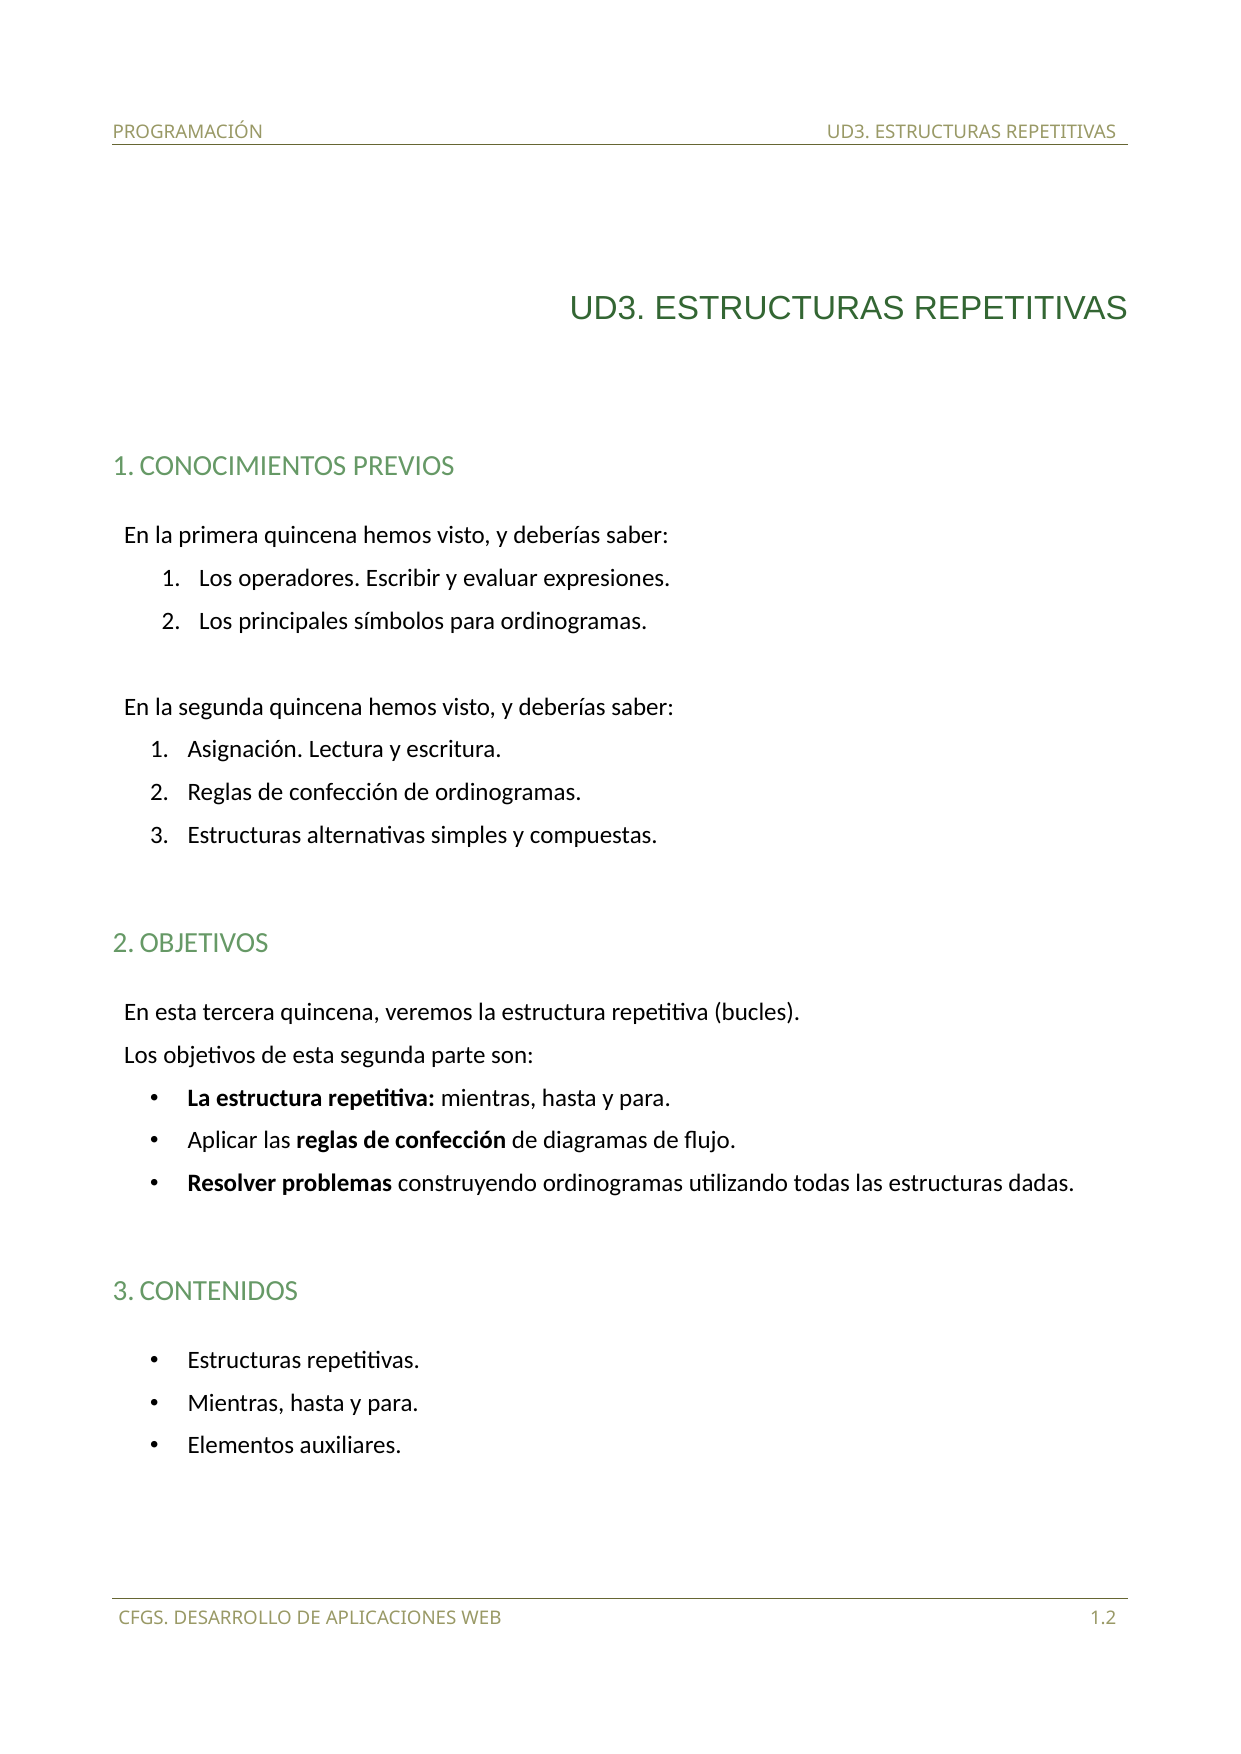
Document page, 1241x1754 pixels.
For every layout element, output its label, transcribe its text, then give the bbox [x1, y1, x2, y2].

text En esta tercera quincena, veremos la estructura repetitiva (bucles). [112, 996, 1128, 1026]
subtitle Objetivos [112, 924, 1128, 960]
subtitle Contenidos [112, 1272, 1128, 1308]
list Estructuras alternativas simples y compuestas. [150, 819, 1128, 850]
text UD3. Estructuras repetitivas [112, 288, 1128, 327]
list Aplicar las reglas de confección de diagramas de flujo. [150, 1124, 1128, 1155]
list La estructura repetitiva: mientras, hasta y para. [150, 1082, 1128, 1112]
list Mientras, hasta y para. [150, 1387, 1128, 1417]
text En la primera quincena hemos visto, y deberías saber: [112, 519, 1128, 549]
list Asignación. Lectura y escritura. [150, 734, 1128, 764]
list Resolver problemas construyendo ordinogramas utilizando todas las estructuras dadas. [150, 1167, 1128, 1198]
text En la segunda quincena hemos visto, y deberías saber: [112, 691, 1128, 721]
list Reglas de confección de ordinogramas. [150, 777, 1128, 807]
subtitle Conocimientos previos [112, 447, 1128, 483]
list Los operadores. Escribir y evaluar expresiones. [150, 562, 1128, 592]
text Los objetivos de esta segunda parte son: [112, 1039, 1128, 1069]
list Estructuras repetitivas. [150, 1344, 1128, 1374]
list Elementos auxiliares. [150, 1430, 1128, 1460]
list Los principales símbolos para ordinogramas. [150, 605, 1128, 635]
